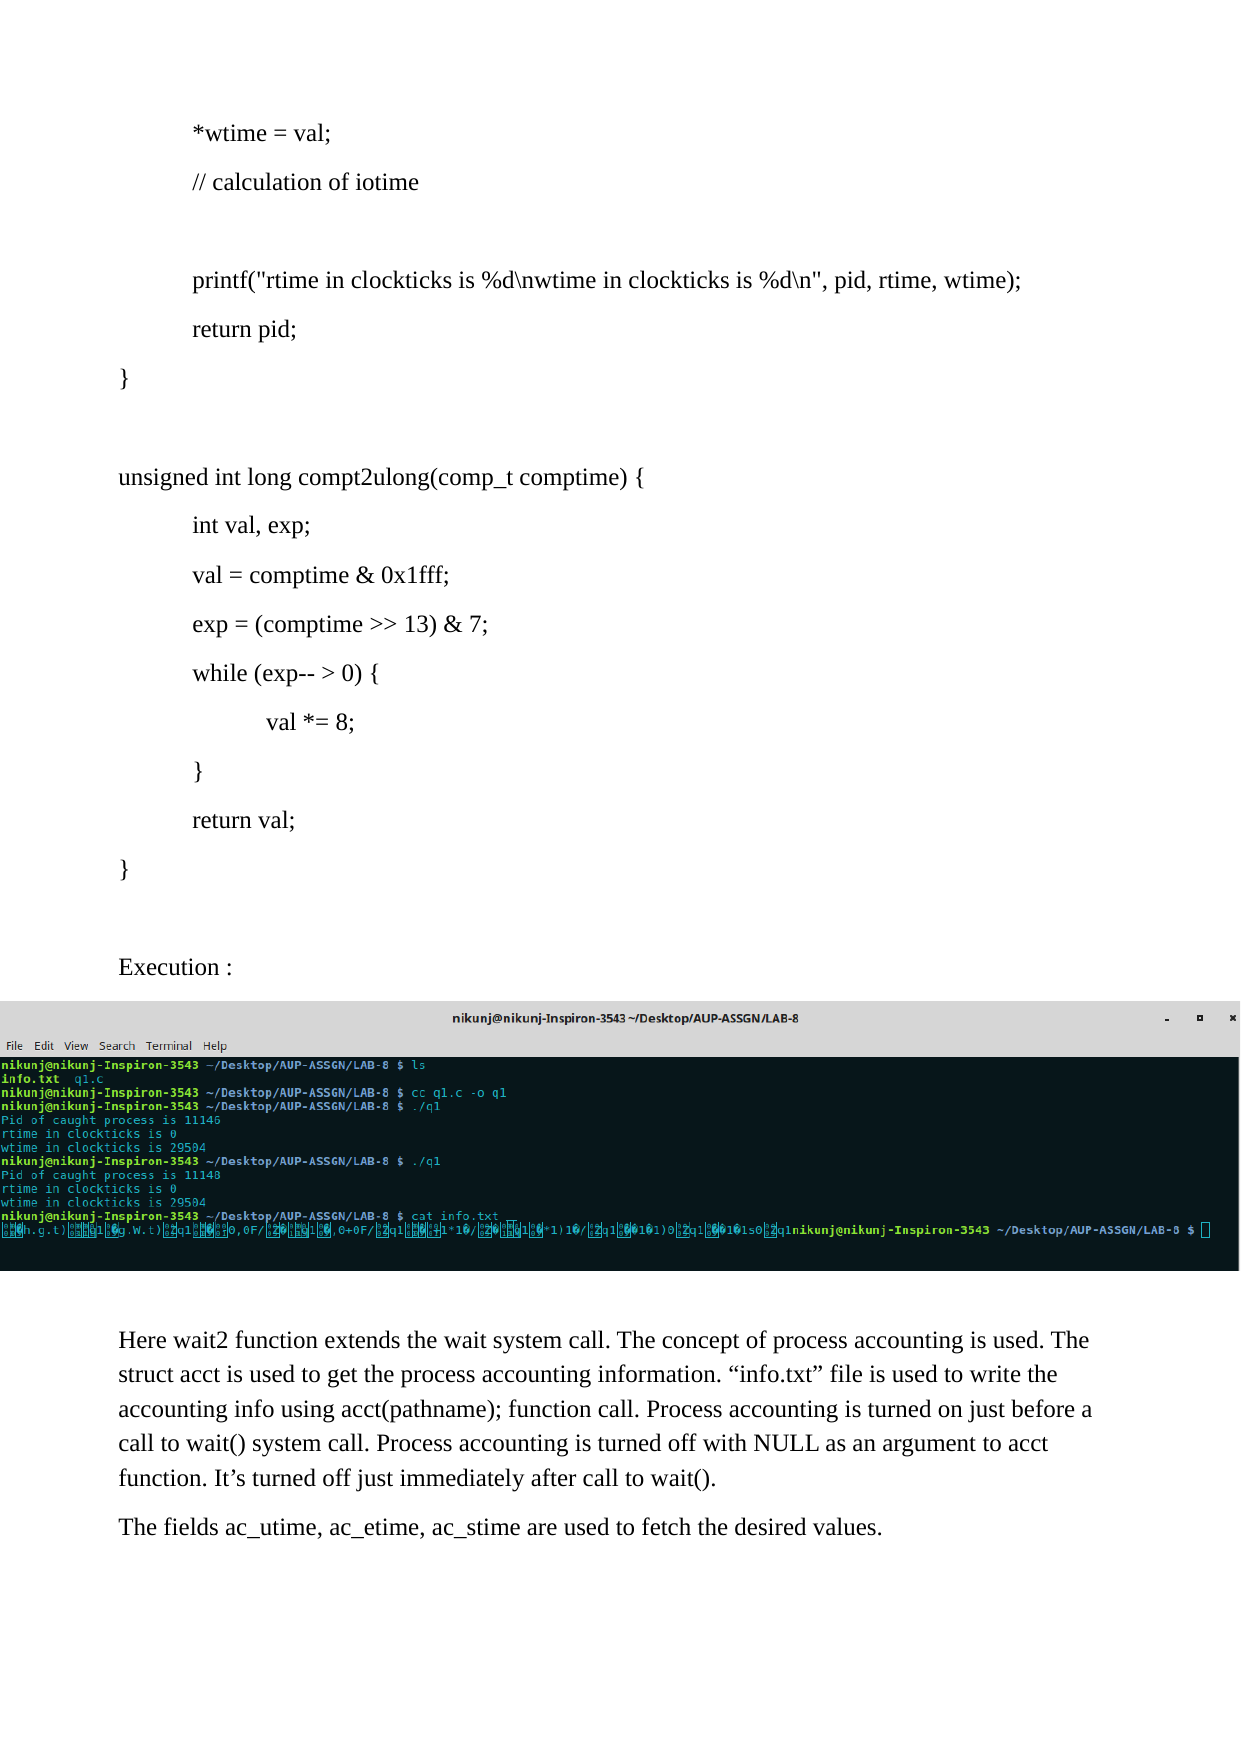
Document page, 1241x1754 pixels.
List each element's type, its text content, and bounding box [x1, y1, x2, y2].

text return val; [118, 805, 1122, 834]
text } [118, 854, 1122, 883]
picture [0, 1001, 1241, 1271]
text exp = (comptime >> 13) & 7; [118, 609, 1122, 637]
text val *= 8; [118, 707, 1122, 736]
text unsigned int long compt2ulong(comp_t comptime) { [118, 462, 1122, 490]
text } [118, 363, 1122, 392]
text The fields ac_utime, ac_etime, ac_stime are used to fetch the desired values. [118, 1512, 1122, 1541]
text Execution : [118, 952, 1122, 981]
text val = comptime & 0x1fff; [118, 560, 1122, 588]
text } [118, 756, 1122, 785]
text printf("rtime in clockticks is %d\nwtime in clockticks is %d\n", pid, rtime, wtime); [118, 265, 1122, 294]
text *wtime = val; [118, 118, 1122, 147]
text int val, exp; [118, 511, 1122, 539]
text // calculation of iotime [118, 167, 1122, 196]
text while (exp-- > 0) { [118, 658, 1122, 687]
text Here wait2 function extends the wait system call. The concept of process accounting is used. The struct acct is used to get the process accounting information. “info.txt” file is used to write the accounting info using acct(pathname); function call. Process accounting is turned on just before a call to wait() system call. Process accounting is turned off with NULL as an argument to acct function. It’s turned off just immediately after call to wait(). [118, 1325, 1122, 1492]
text return pid; [118, 314, 1122, 343]
